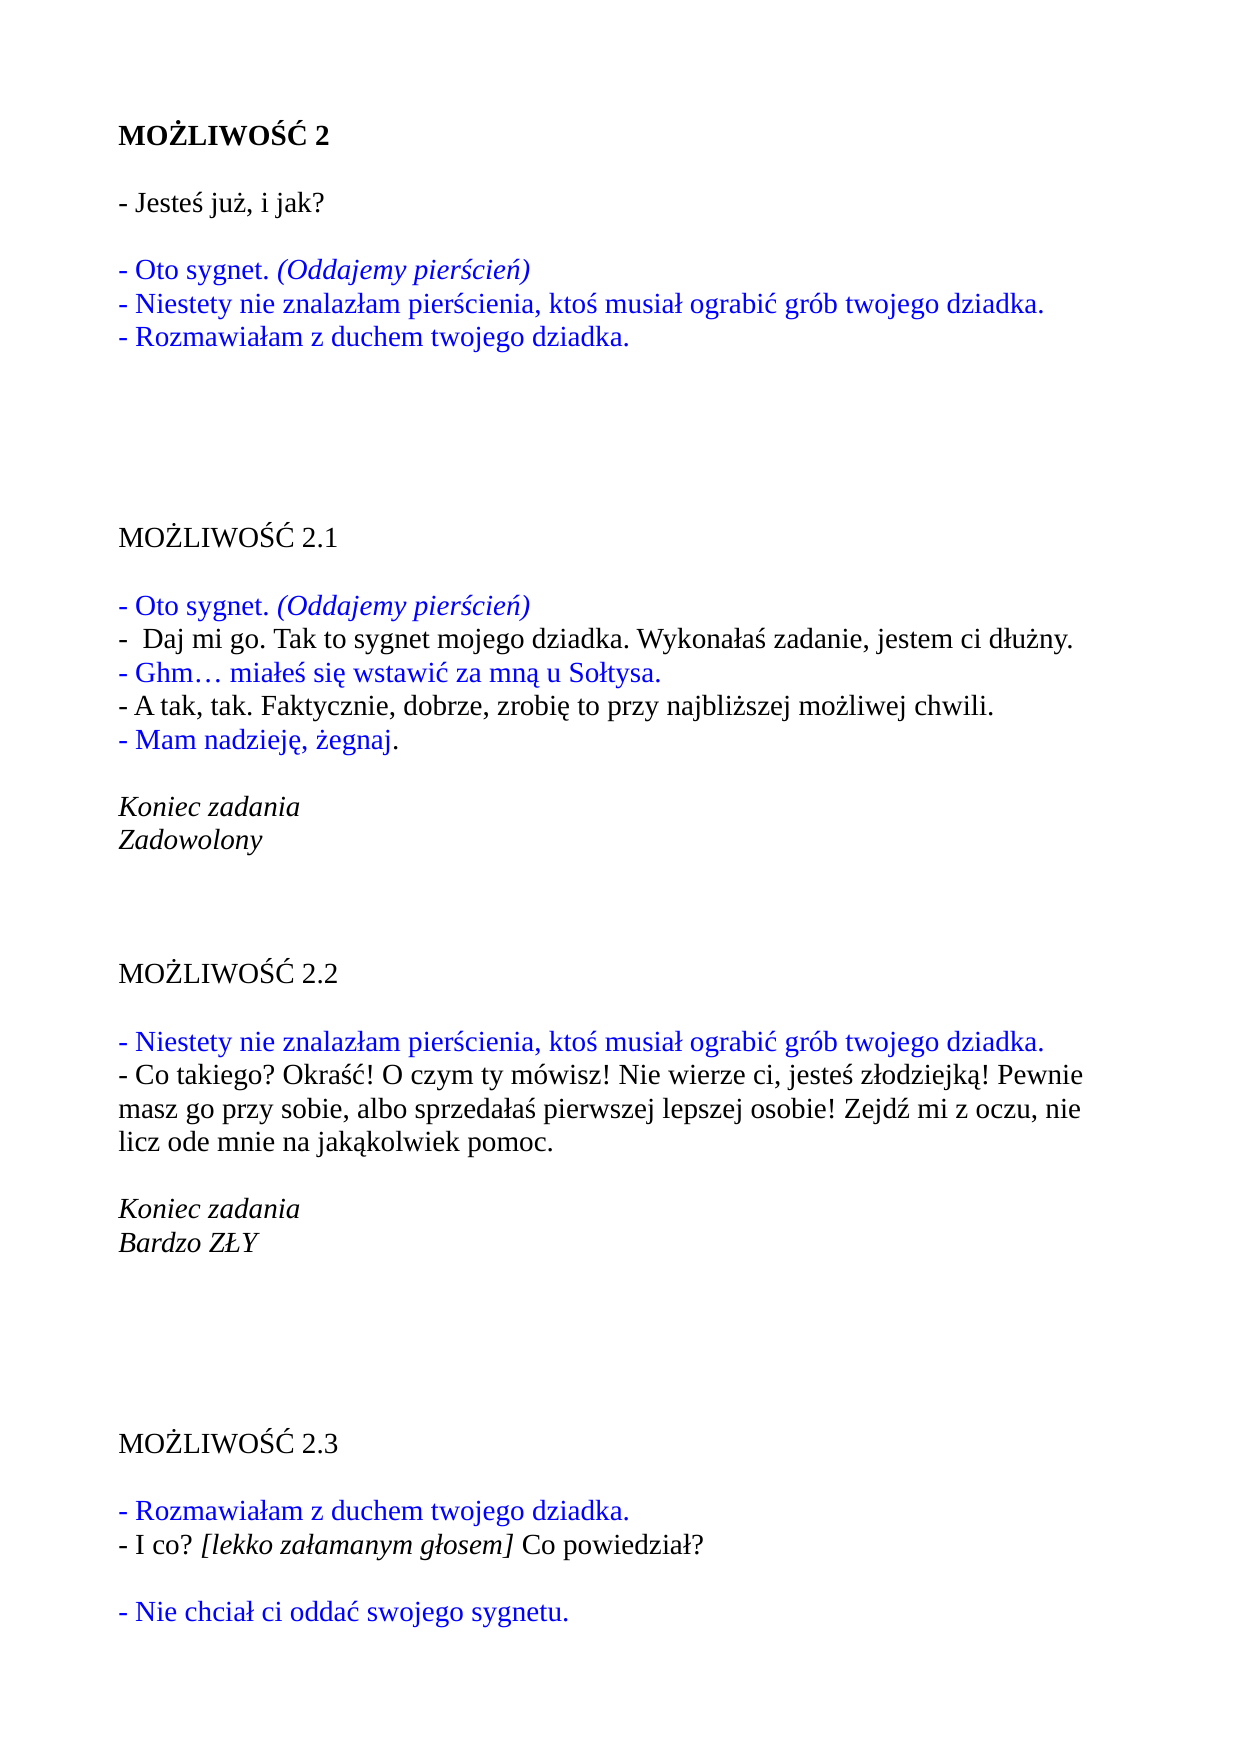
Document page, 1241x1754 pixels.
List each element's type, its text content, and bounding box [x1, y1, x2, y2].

text - Mam nadzieję, żegnaj. [118, 722, 1122, 755]
text MOŻLIWOŚĆ 2 [118, 118, 1122, 152]
text - Niestety nie znalazłam pierścienia, ktoś musiał ograbić grób twojego dziadka. [118, 1024, 1122, 1057]
text MOŻLIWOŚĆ 2.3 [118, 1426, 1122, 1460]
text Bardzo ZŁY [118, 1225, 1122, 1258]
text - Oto sygnet. (Oddajemy pierścień) [118, 588, 1122, 621]
text - A tak, tak. Faktycznie, dobrze, zrobię to przy najbliższej możliwej chwili. [118, 688, 1122, 722]
text MOŻLIWOŚĆ 2.2 [118, 957, 1122, 990]
text - Nie chciał ci oddać swojego sygnetu. [118, 1594, 1122, 1627]
text Zadowolony [118, 822, 1122, 856]
text - Rozmawiałam z duchem twojego dziadka. [118, 319, 1122, 353]
text - Niestety nie znalazłam pierścienia, ktoś musiał ograbić grób twojego dziadka. [118, 286, 1122, 319]
text - I co? [lekko załamanym głosem] Co powiedział? [118, 1527, 1122, 1560]
text - Jesteś już, i jak? [118, 185, 1122, 219]
text MOŻLIWOŚĆ 2.1 [118, 521, 1122, 554]
text - Daj mi go. Tak to sygnet mojego dziadka. Wykonałaś zadanie, jestem ci dłużny. [118, 621, 1122, 655]
text - Co takiego? Okraść! O czym ty mówisz! Nie wierze ci, jesteś złodziejką! Pewnie masz go przy sobie, albo sprzedałaś pierwszej lepszej osobie! Zejdź mi z oczu, nie licz ode mnie na jakąkolwiek pomoc. [118, 1057, 1122, 1158]
text - Oto sygnet. (Oddajemy pierścień) [118, 252, 1122, 286]
text Koniec zadania [118, 1191, 1122, 1225]
text Koniec zadania [118, 789, 1122, 822]
text - Rozmawiałam z duchem twojego dziadka. [118, 1493, 1122, 1527]
text - Ghm… miałeś się wstawić za mną u Sołtysa. [118, 655, 1122, 688]
